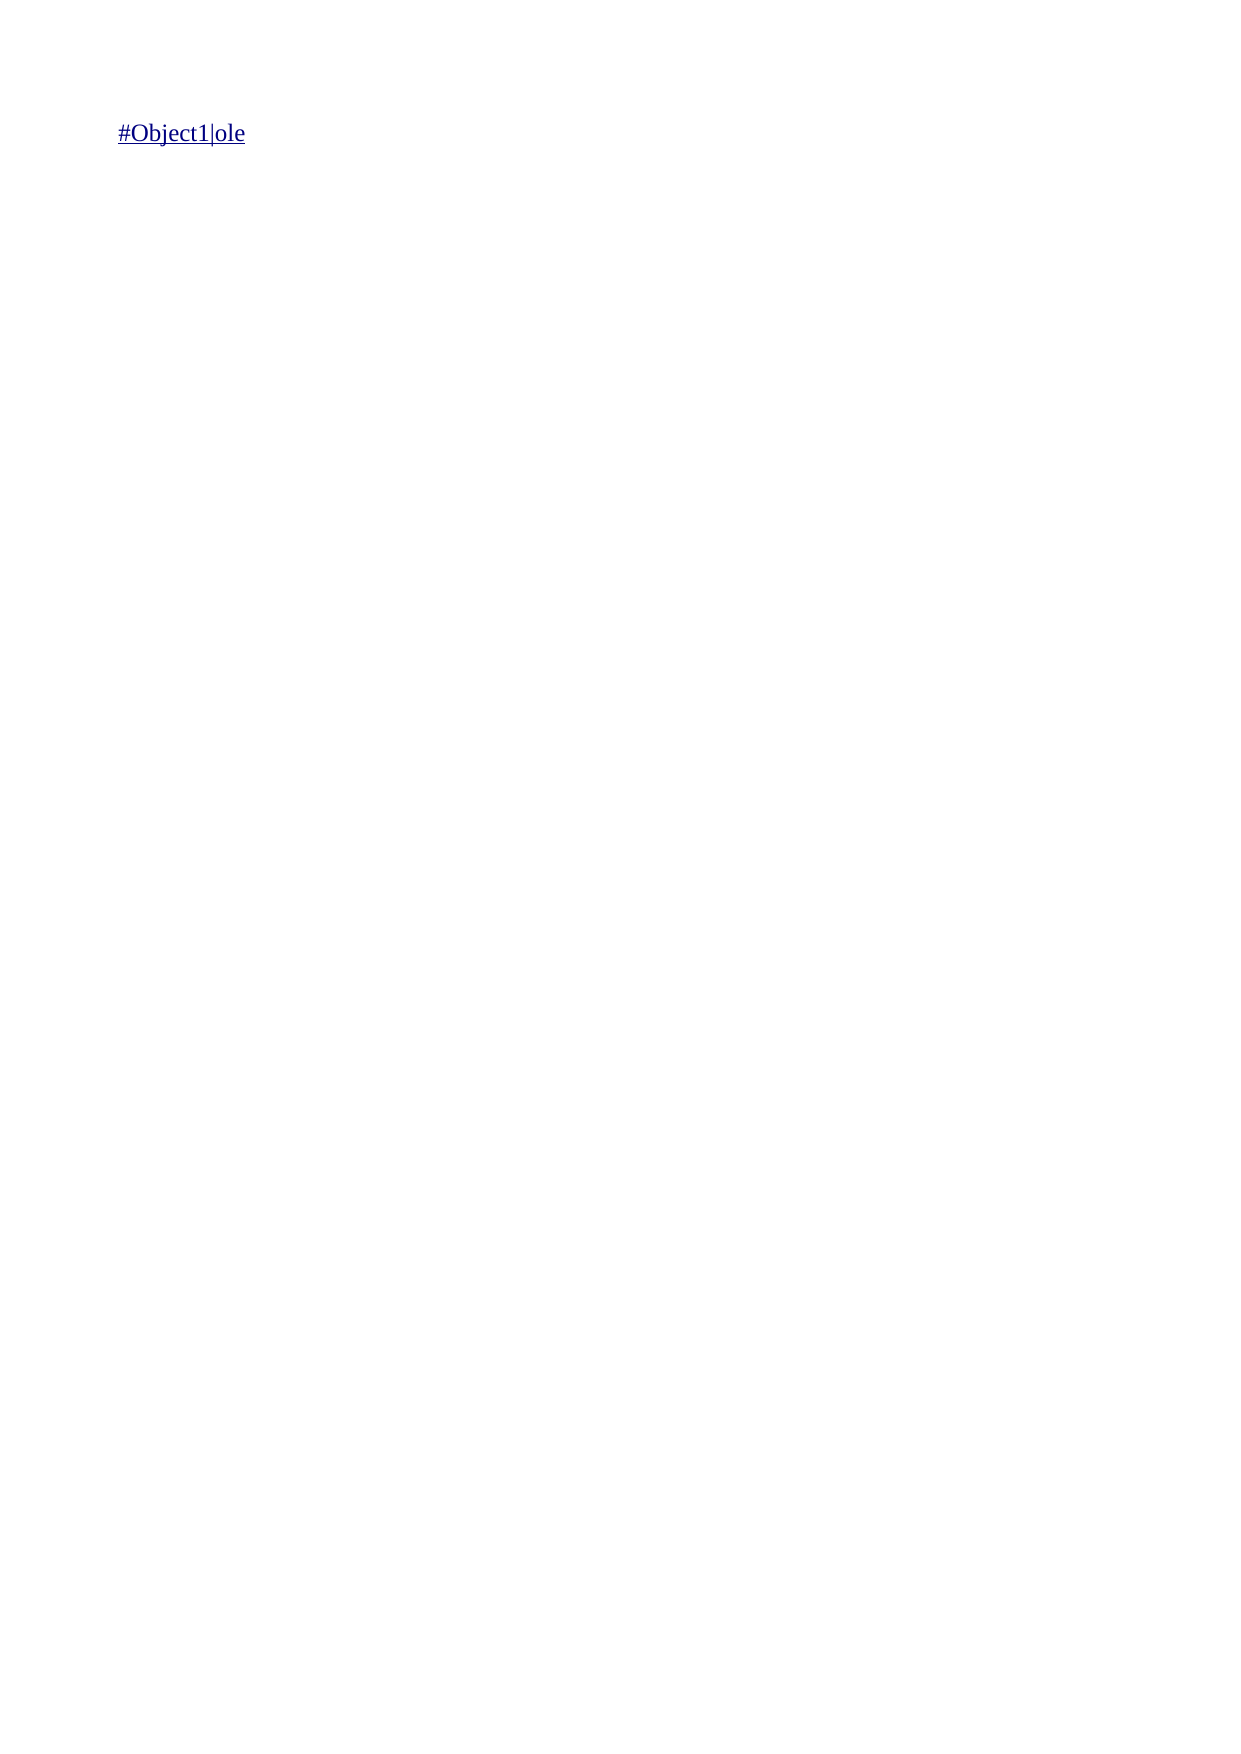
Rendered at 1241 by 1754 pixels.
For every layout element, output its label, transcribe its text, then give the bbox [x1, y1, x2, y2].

text #Object1|ole [118, 118, 1122, 147]
